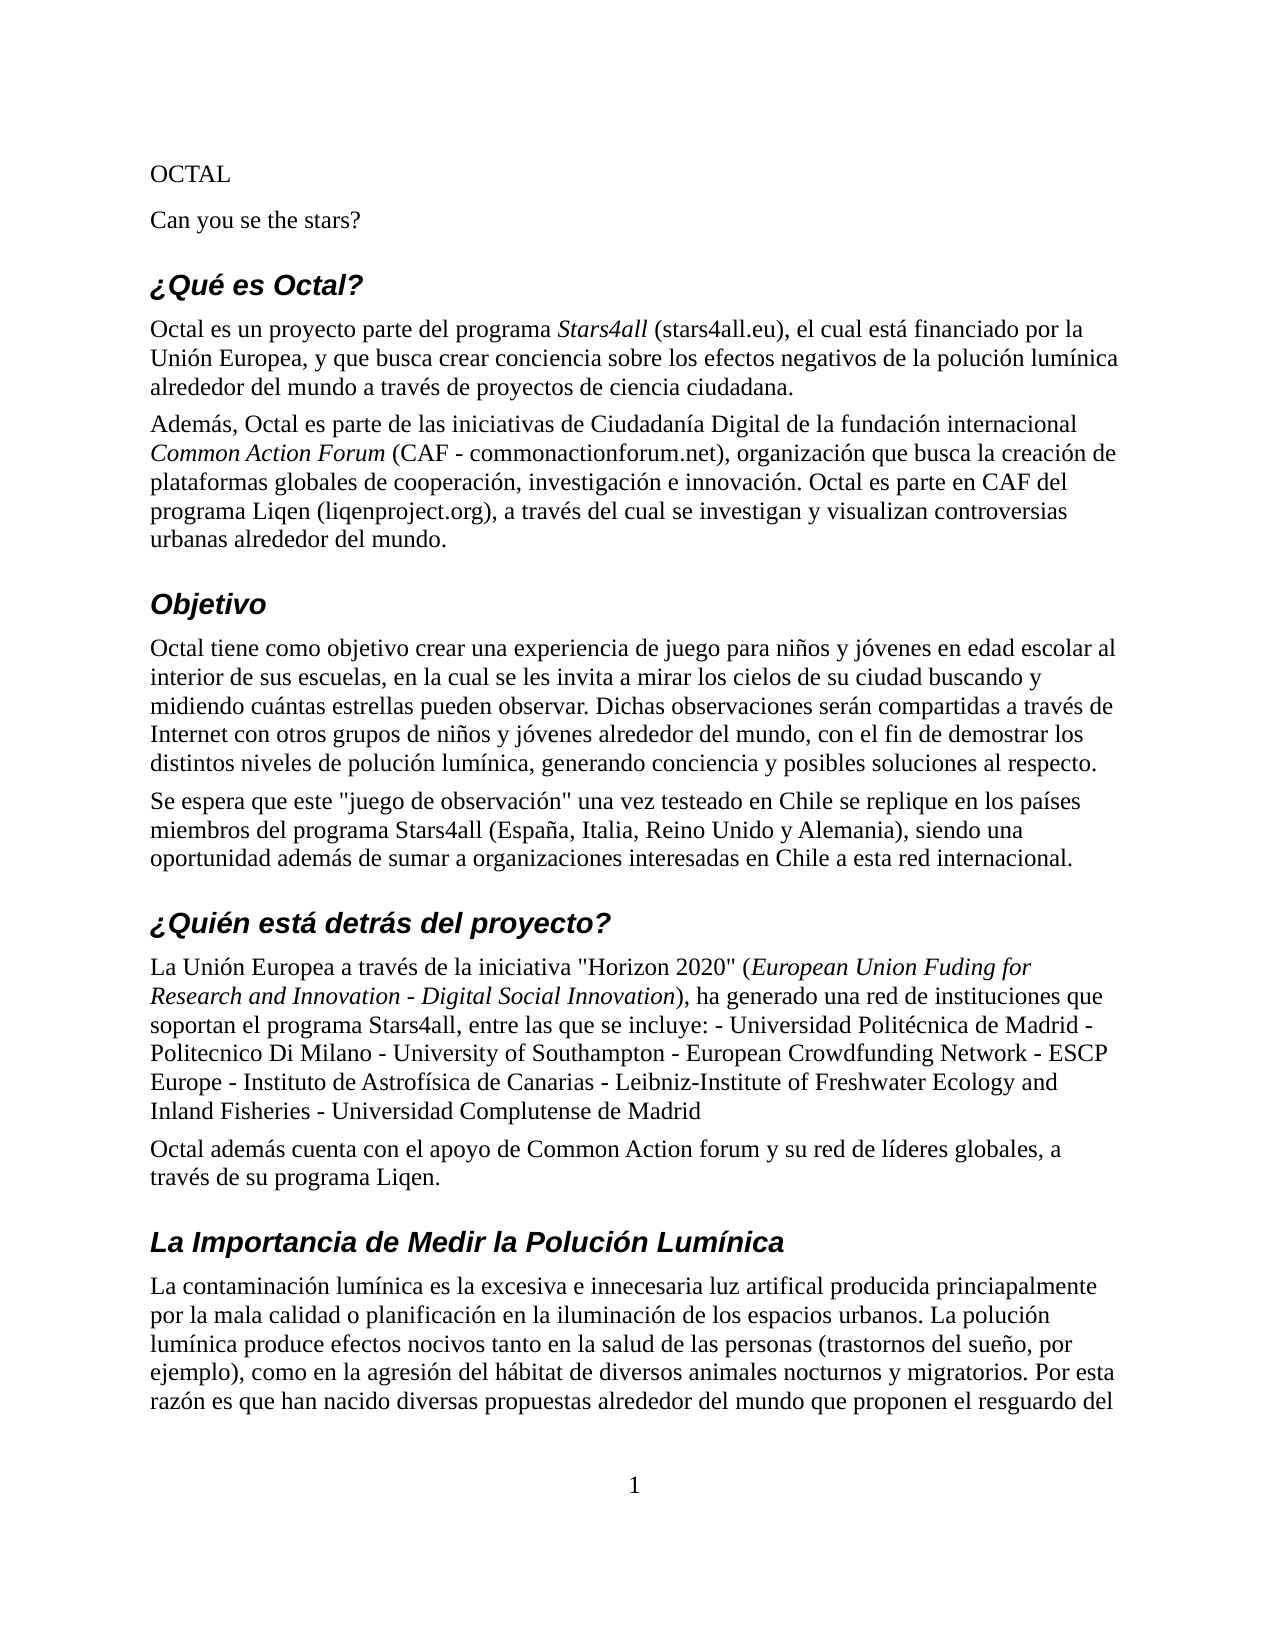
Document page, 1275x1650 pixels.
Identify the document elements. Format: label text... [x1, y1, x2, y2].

subtitle ¿Qué es Octal? [150, 268, 1125, 302]
subtitle La Importancia de Medir la Polución Lumínica [150, 1225, 1125, 1259]
text La contaminación lumínica es la excesiva e innecesaria luz artifical producida princiapalmente por la mala calidad o planificación en la iluminación de los espacios urbanos. La polución lumínica produce efectos nocivos tanto en la salud de las personas (trastornos del sueño, por ejemplo), como en la agresión del hábitat de diversos animales nocturnos y migratorios. Por esta razón es que han nacido diversas propuestas alrededor del mundo que proponen el resguardo del [150, 1271, 1125, 1415]
text Octal es un proyecto parte del programa Stars4all (stars4all.eu), el cual está financiado por la Unión Europea, y que busca crear conciencia sobre los efectos negativos de la polución lumínica alrededor del mundo a través de proyectos de ciencia ciudadana. [150, 314, 1125, 401]
text Octal además cuenta con el apoyo de Common Action forum y su red de líderes globales, a través de su programa Liqen. [150, 1134, 1125, 1191]
subtitle ¿Quién está detrás del proyecto? [150, 906, 1125, 940]
subtitle Objetivo [150, 587, 1125, 621]
text La Unión Europea a través de la iniciativa "Horizon 2020" (European Union Fuding for Research and Innovation - Digital Social Innovation), ha generado una red de instituciones que soportan el programa Stars4all, entre las que se incluye: - Universidad Politécnica de Madrid - Politecnico Di Milano - University of Southampton - European Crowdfunding Network - ESCP Europe - Instituto de Astrofísica de Canarias - Leibniz-Institute of Freshwater Ecology and Inland Fisheries - Universidad Complutense de Madrid [150, 952, 1125, 1125]
text Se espera que este "juego de observación" una vez testeado en Chile se replique en los países miembros del programa Stars4all (España, Italia, Reino Unido y Alemania), siendo una oportunidad además de sumar a organizaciones interesadas en Chile a esta red internacional. [150, 786, 1125, 872]
text OCTAL [150, 159, 1125, 188]
text Además, Octal es parte de las iniciativas de Ciudadanía Digital de la fundación internacional Common Action Forum (CAF - commonactionforum.net), organización que busca la creación de plataformas globales de cooperación, investigación e innovación. Octal es parte en CAF del programa Liqen (liqenproject.org), a través del cual se investigan y visualizan controversias urbanas alrededor del mundo. [150, 409, 1125, 553]
text Octal tiene como objetivo crear una experiencia de juego para niños y jóvenes en edad escolar al interior de sus escuelas, en la cual se les invita a mirar los cielos de su ciudad buscando y midiendo cuántas estrellas pueden observar. Dichas observaciones serán compartidas a través de Internet con otros grupos de niños y jóvenes alrededor del mundo, con el fin de demostrar los distintos niveles de polución lumínica, generando conciencia y posibles soluciones al respecto. [150, 633, 1125, 777]
text Can you se the stars? [150, 206, 1125, 234]
